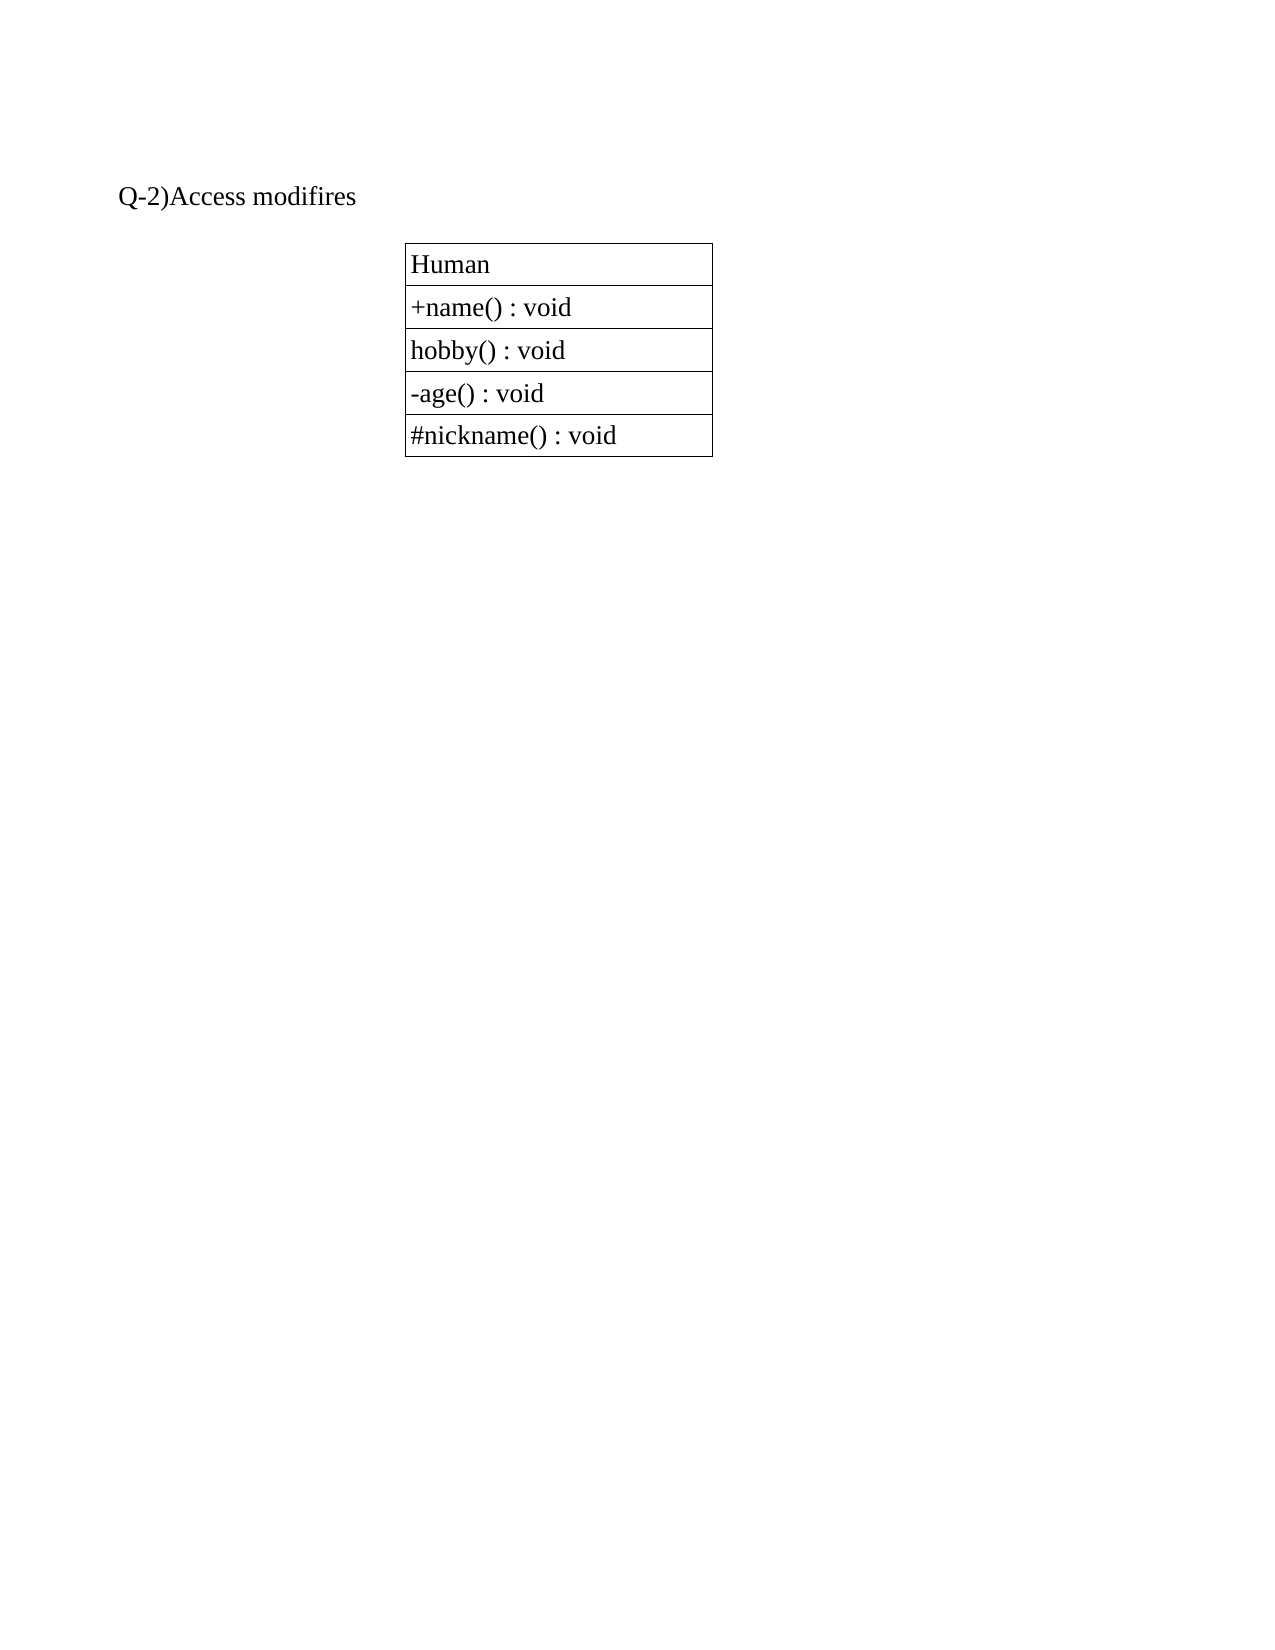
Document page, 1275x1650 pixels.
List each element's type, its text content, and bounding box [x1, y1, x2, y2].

table_header Human [406, 244, 712, 285]
table_cell #nickname() : void [406, 415, 712, 456]
text Q-2)Access modifires [118, 180, 1157, 212]
table_cell +name() : void [406, 286, 712, 328]
table_cell -age() : void [406, 372, 712, 413]
table_cell hobby() : void [406, 329, 712, 371]
